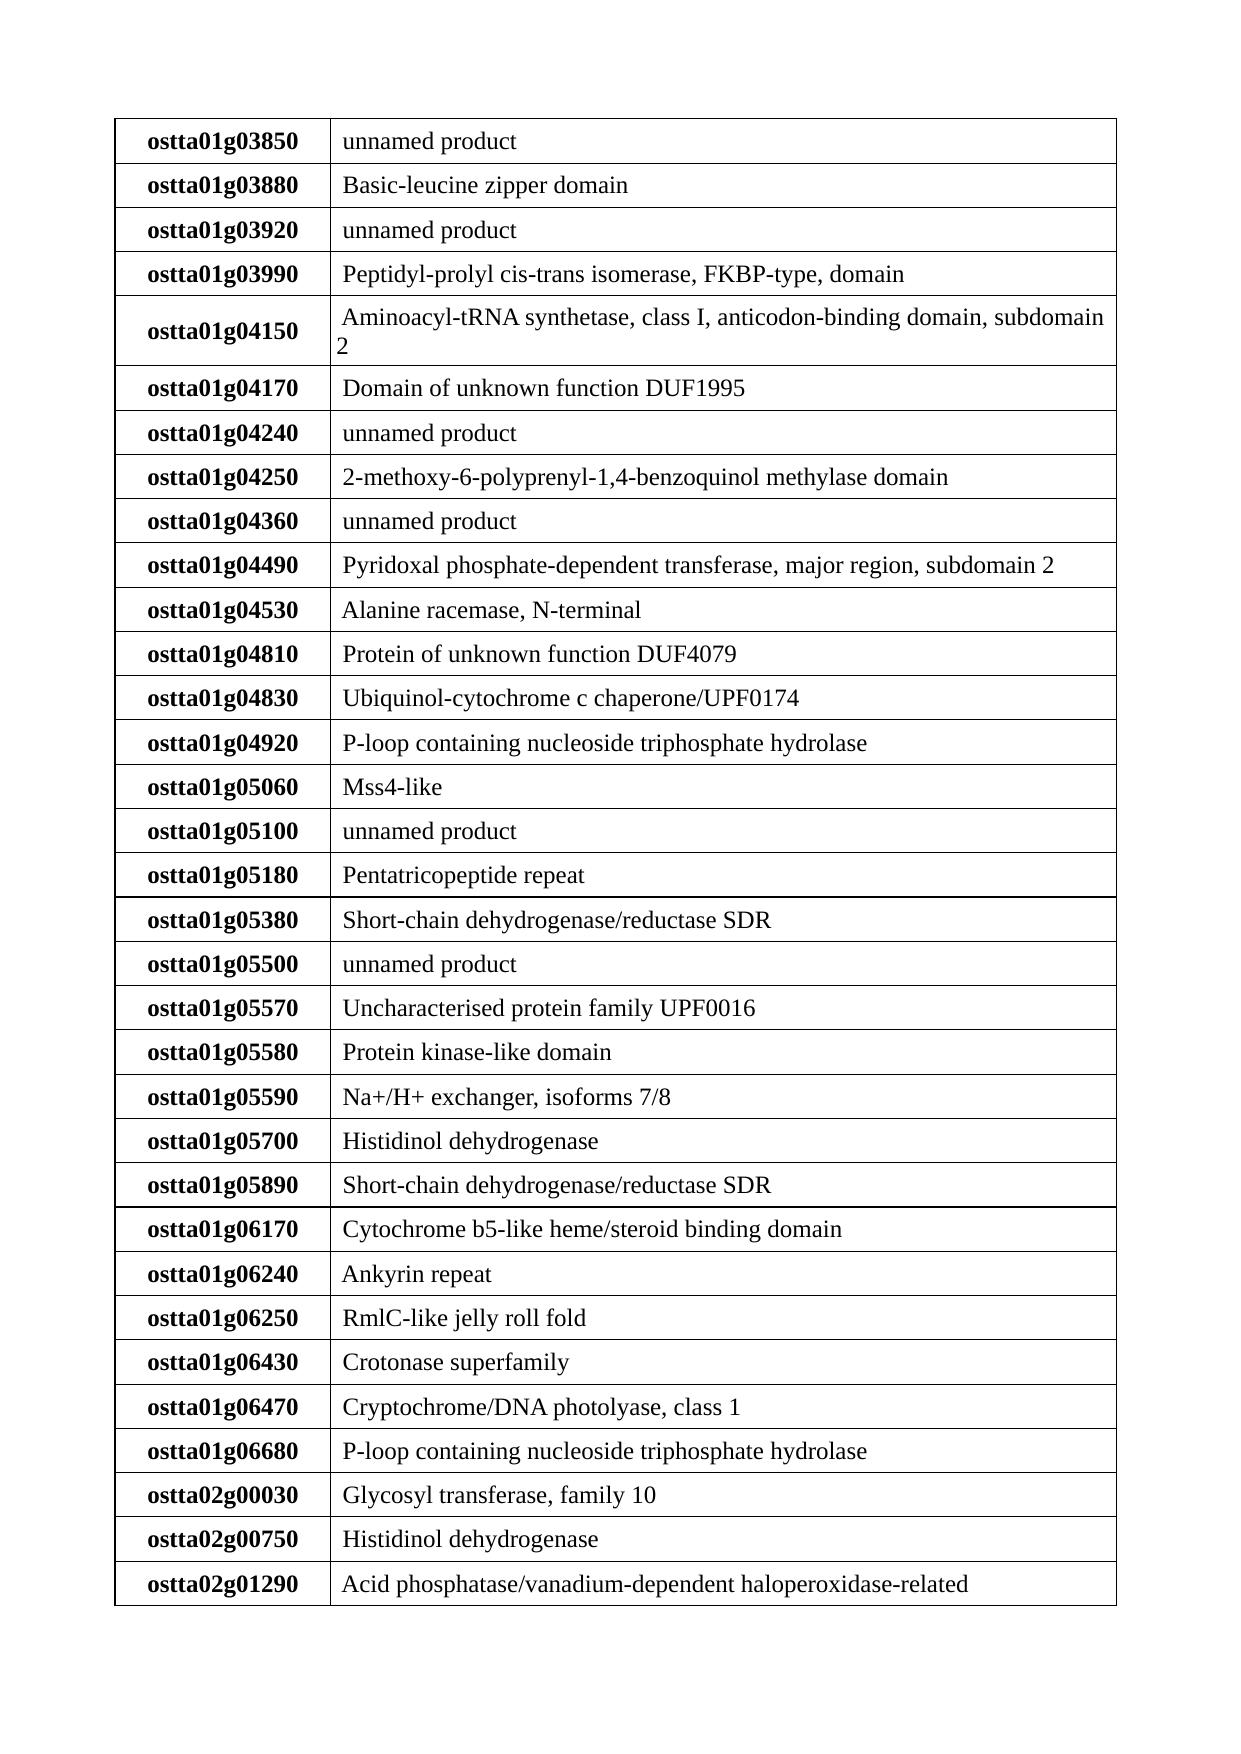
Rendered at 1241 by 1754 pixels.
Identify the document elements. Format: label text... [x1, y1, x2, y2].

table_cell ostta01g03990 [116, 252, 330, 295]
table_cell ostta01g04810 [116, 632, 330, 675]
table_cell ostta01g05100 [116, 809, 330, 852]
table_cell unnamed product [331, 942, 1116, 985]
table_cell P-loop containing nucleoside triphosphate hydrolase [331, 720, 1116, 764]
table_cell ostta01g04920 [116, 720, 330, 764]
table_cell [1117, 365, 1240, 409]
table_cell ostta01g04170 [116, 366, 330, 409]
table_cell Domain of unknown function DUF1995 [331, 366, 1116, 409]
table_cell unnamed product [331, 208, 1116, 251]
table_cell [1117, 542, 1240, 587]
table_cell Ubiquinol-cytochrome c chaperone/UPF0174 [331, 676, 1116, 719]
table_cell ostta01g05890 [116, 1163, 330, 1206]
table_cell Crotonase superfamily [331, 1340, 1116, 1383]
table_cell Cryptochrome/DNA photolyase, class 1 [331, 1385, 1116, 1428]
table_cell [1117, 295, 1240, 365]
table_cell [1117, 1516, 1240, 1561]
table_cell [1117, 1295, 1240, 1339]
table_cell [1117, 719, 1240, 764]
table_cell ostta01g04830 [116, 676, 330, 719]
table_cell unnamed product [331, 809, 1116, 852]
table_cell ostta01g06680 [116, 1429, 330, 1472]
table_cell ostta01g05380 [116, 898, 330, 941]
table_cell ostta01g05590 [116, 1075, 330, 1118]
table_cell [1117, 1339, 1240, 1383]
table_cell Peptidyl-prolyl cis-trans isomerase, FKBP-type, domain [331, 252, 1116, 295]
table_cell P-loop containing nucleoside triphosphate hydrolase [331, 1429, 1116, 1472]
table_cell [1117, 1384, 1240, 1428]
table_cell Mss4-like [331, 765, 1116, 808]
table_cell ostta01g05500 [116, 942, 330, 985]
table_cell [1117, 1162, 1240, 1206]
table_cell ostta01g06250 [116, 1296, 330, 1339]
table_cell [1117, 808, 1240, 852]
table_cell [1117, 498, 1240, 542]
table_cell Acid phosphatase/vanadium-dependent haloperoxidase-related [331, 1562, 1116, 1605]
table_cell unnamed product [331, 411, 1116, 454]
table_cell ostta01g05700 [116, 1119, 330, 1162]
table_cell ostta01g06240 [116, 1252, 330, 1295]
table_cell Short-chain dehydrogenase/reductase SDR [331, 898, 1116, 941]
table_cell Protein kinase-like domain [331, 1030, 1116, 1073]
table_cell Histidinol dehydrogenase [331, 1119, 1116, 1162]
table_cell [1117, 1029, 1240, 1073]
table_cell Ankyrin repeat [331, 1252, 1116, 1295]
table_cell ostta02g00750 [116, 1517, 330, 1561]
table_cell [1117, 1472, 1240, 1516]
table_cell [1117, 631, 1240, 675]
table_cell Protein of unknown function DUF4079 [331, 632, 1116, 675]
table_cell ostta01g06430 [116, 1340, 330, 1383]
table_cell ostta01g04150 [116, 296, 330, 365]
table_cell ostta01g06170 [116, 1208, 330, 1251]
table_cell ostta01g04250 [116, 455, 330, 498]
table_cell ostta01g05180 [116, 853, 330, 896]
table_cell Aminoacyl-tRNA synthetase, class I, anticodon-binding domain, subdomain 2 [331, 296, 1116, 365]
table_cell unnamed product [331, 499, 1116, 542]
table_cell [1117, 410, 1240, 454]
table_cell Na+/H+ exchanger, isoforms 7/8 [331, 1075, 1116, 1118]
table_cell [1117, 1074, 1240, 1118]
table_cell [1117, 985, 1240, 1029]
table_cell [1117, 251, 1240, 295]
table_cell [1117, 587, 1240, 631]
table_cell ostta01g04240 [116, 411, 330, 454]
table_cell [1117, 1118, 1240, 1162]
table_cell ostta01g03920 [116, 208, 330, 251]
table_cell Glycosyl transferase, family 10 [331, 1473, 1116, 1516]
table_cell ostta01g03880 [116, 164, 330, 207]
table_cell Basic-leucine zipper domain [331, 164, 1116, 207]
table_cell 2-methoxy-6-polyprenyl-1,4-benzoquinol methylase domain [331, 455, 1116, 498]
table_cell Histidinol dehydrogenase [331, 1517, 1116, 1561]
table_cell ostta01g05580 [116, 1030, 330, 1073]
table_cell ostta01g05060 [116, 765, 330, 808]
table_cell [1117, 675, 1240, 719]
table_cell Cytochrome b5-like heme/steroid binding domain [331, 1208, 1116, 1251]
table_cell Alanine racemase, N-terminal [331, 588, 1116, 631]
table_cell [1117, 941, 1240, 985]
table_cell unnamed product [331, 119, 1116, 162]
table_cell [1117, 764, 1240, 808]
table_cell ostta01g04490 [116, 543, 330, 587]
table_cell ostta02g01290 [116, 1562, 330, 1605]
table_cell [1117, 163, 1240, 207]
table_cell Pyridoxal phosphate-dependent transferase, major region, subdomain 2 [331, 543, 1116, 587]
table_cell ostta02g00030 [116, 1473, 330, 1516]
table_cell [1117, 1251, 1240, 1295]
table_cell Pentatricopeptide repeat [331, 853, 1116, 896]
table_cell Short-chain dehydrogenase/reductase SDR [331, 1163, 1116, 1206]
table_cell [1117, 454, 1240, 498]
table_cell RmlC-like jelly roll fold [331, 1296, 1116, 1339]
table_cell [1117, 852, 1240, 896]
table_cell [1117, 1428, 1240, 1472]
table_cell Uncharacterised protein family UPF0016 [331, 986, 1116, 1029]
table_cell [1117, 896, 1240, 941]
table_cell ostta01g04360 [116, 499, 330, 542]
table_cell ostta01g04530 [116, 588, 330, 631]
table_cell ostta01g06470 [116, 1385, 330, 1428]
table_cell ostta01g03850 [116, 119, 330, 162]
table_cell [1117, 207, 1240, 251]
table_cell [1117, 1206, 1240, 1251]
table_cell [1117, 1561, 1240, 1605]
table_cell ostta01g05570 [116, 986, 330, 1029]
table_cell [1117, 118, 1240, 162]
